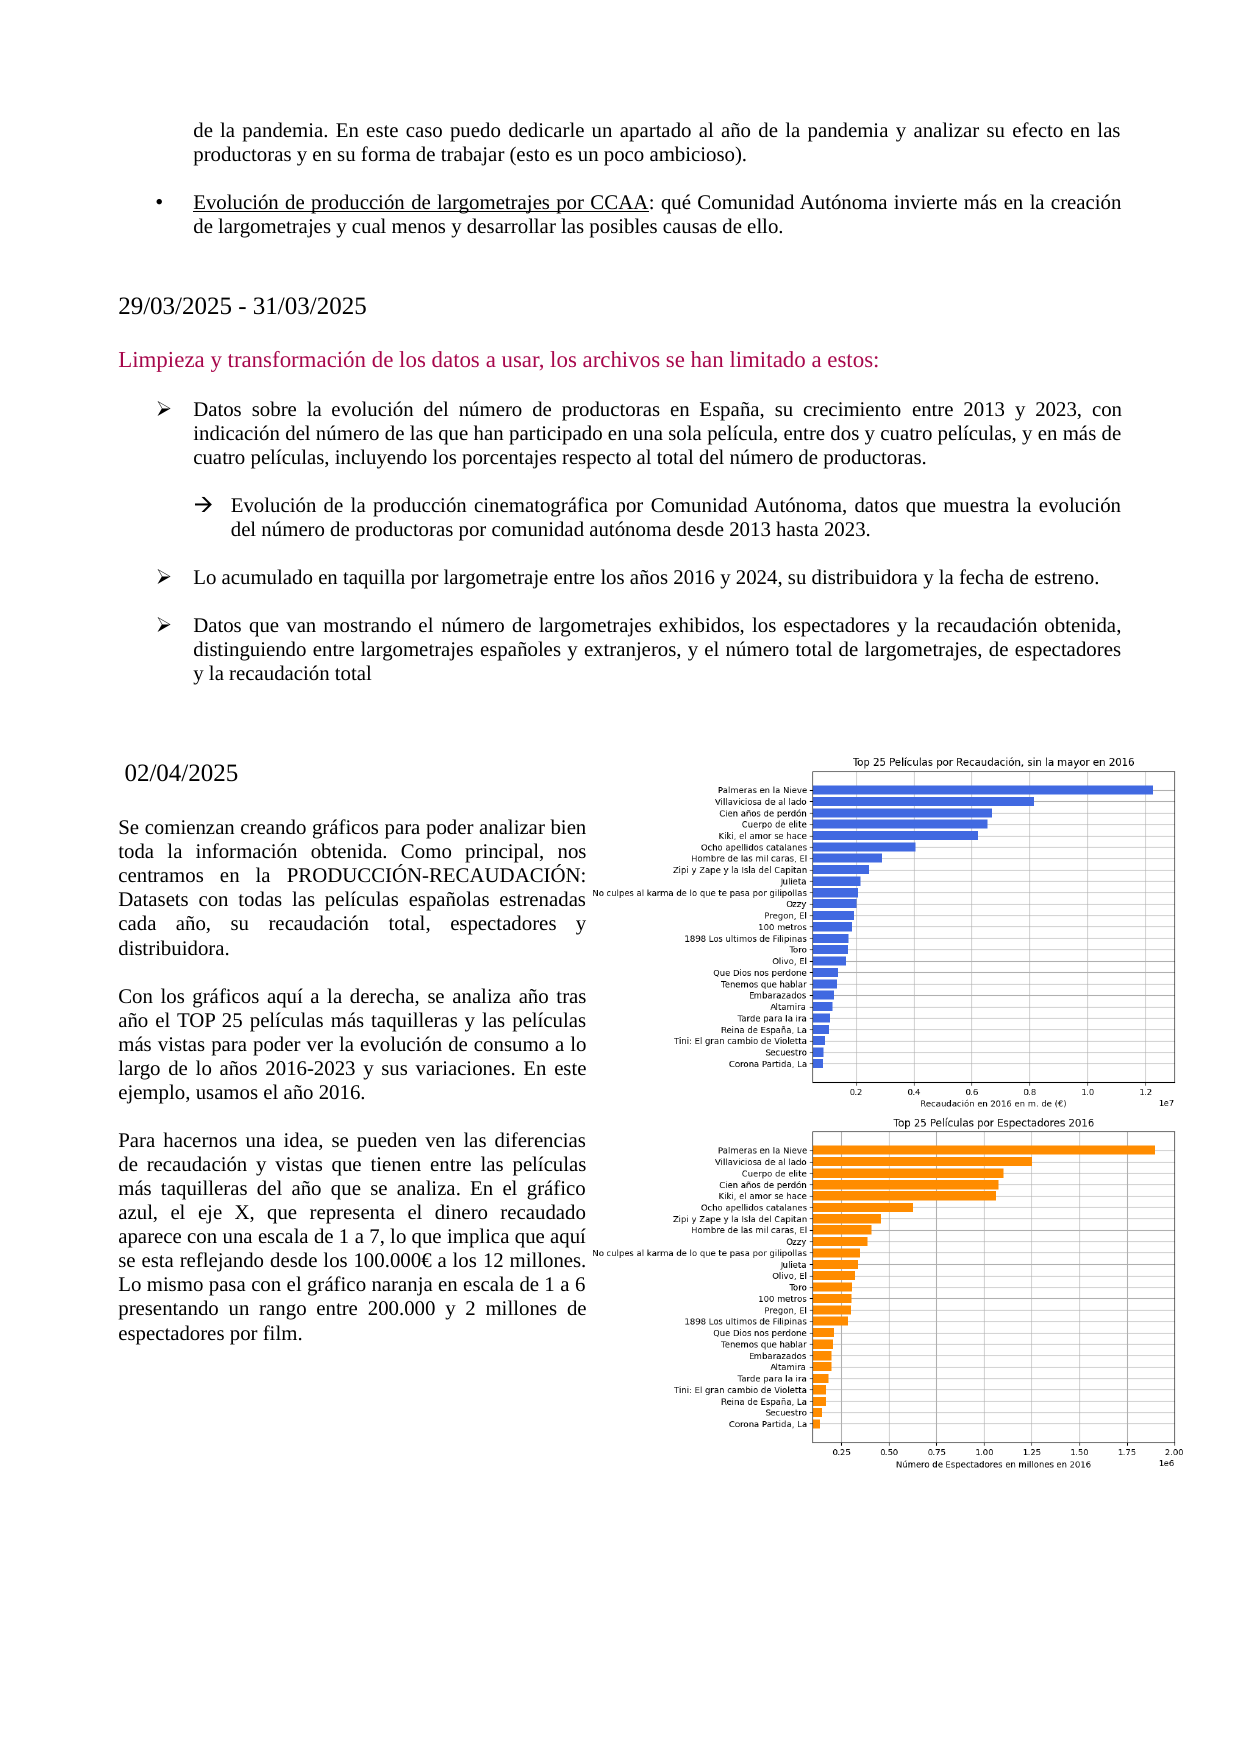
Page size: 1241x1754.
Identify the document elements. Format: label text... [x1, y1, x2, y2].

picture [587, 751, 1189, 1475]
list de la pandemia. En este caso puedo dedicarle un apartado al año de la pandemia y analizar su efecto en las productoras y en su forma de trabajar (esto es un poco ambicioso). [156, 118, 1122, 166]
text Limpieza y transformación de los datos a usar, los archivos se han limitado a estos: [118, 346, 1122, 373]
text 02/04/2025 [118, 758, 587, 786]
text Con los gráficos aquí a la derecha, se analiza año tras año el TOP 25 películas más taquilleras y las películas más vistas para poder ver la evolución de consumo a lo largo de lo años 2016-2023 y sus variaciones. En este ejemplo, usamos el año 2016. [118, 983, 587, 1104]
text Se comienzan creando gráficos para poder analizar bien toda la información obtenida. Como principal, nos centramos en la PRODUCCIÓN-RECAUDACIÓN: Datasets con todas las películas españolas estrenadas cada año, su recaudación total, espectadores y distribuidora. [118, 815, 587, 959]
list Lo acumulado en taquilla por largometraje entre los años 2016 y 2024, su distribuidora y la fecha de estreno. [156, 565, 1122, 589]
list Evolución de la producción cinematográfica por Comunidad Autónoma, datos que muestra la evolución del número de productoras por comunidad autónoma desde 2013 hasta 2023. [193, 493, 1122, 541]
list Datos que van mostrando el número de largometrajes exhibidos, los espectadores y la recaudación obtenida, distinguiendo entre largometrajes españoles y extranjeros, y el número total de largometrajes, de espectadores y la recaudación total [156, 613, 1122, 685]
list Evolución de producción de largometrajes por CCAA: qué Comunidad Autónoma invierte más en la creación de largometrajes y cual menos y desarrollar las posibles causas de ello. [156, 190, 1122, 238]
list Datos sobre la evolución del número de productoras en España, su crecimiento entre 2013 y 2023, con indicación del número de las que han participado en una sola película, entre dos y cuatro películas, y en más de cuatro películas, incluyendo los porcentajes respecto al total del número de productoras. [156, 397, 1122, 469]
text 29/03/2025 - 31/03/2025 [118, 291, 1122, 320]
text Para hacernos una idea, se pueden ven las diferencias de recaudación y vistas que tienen entre las películas más taquilleras del año que se analiza. En el gráfico azul, el eje X, que representa el dinero recaudado aparece con una escala de 1 a 7, lo que implica que aquí se esta reflejando desde los 100.000€ a los 12 millones. Lo mismo pasa con el gráfico naranja en escala de 1 a 6 presentando un rango entre 200.000 y 2 millones de espectadores por film. [118, 1128, 587, 1344]
